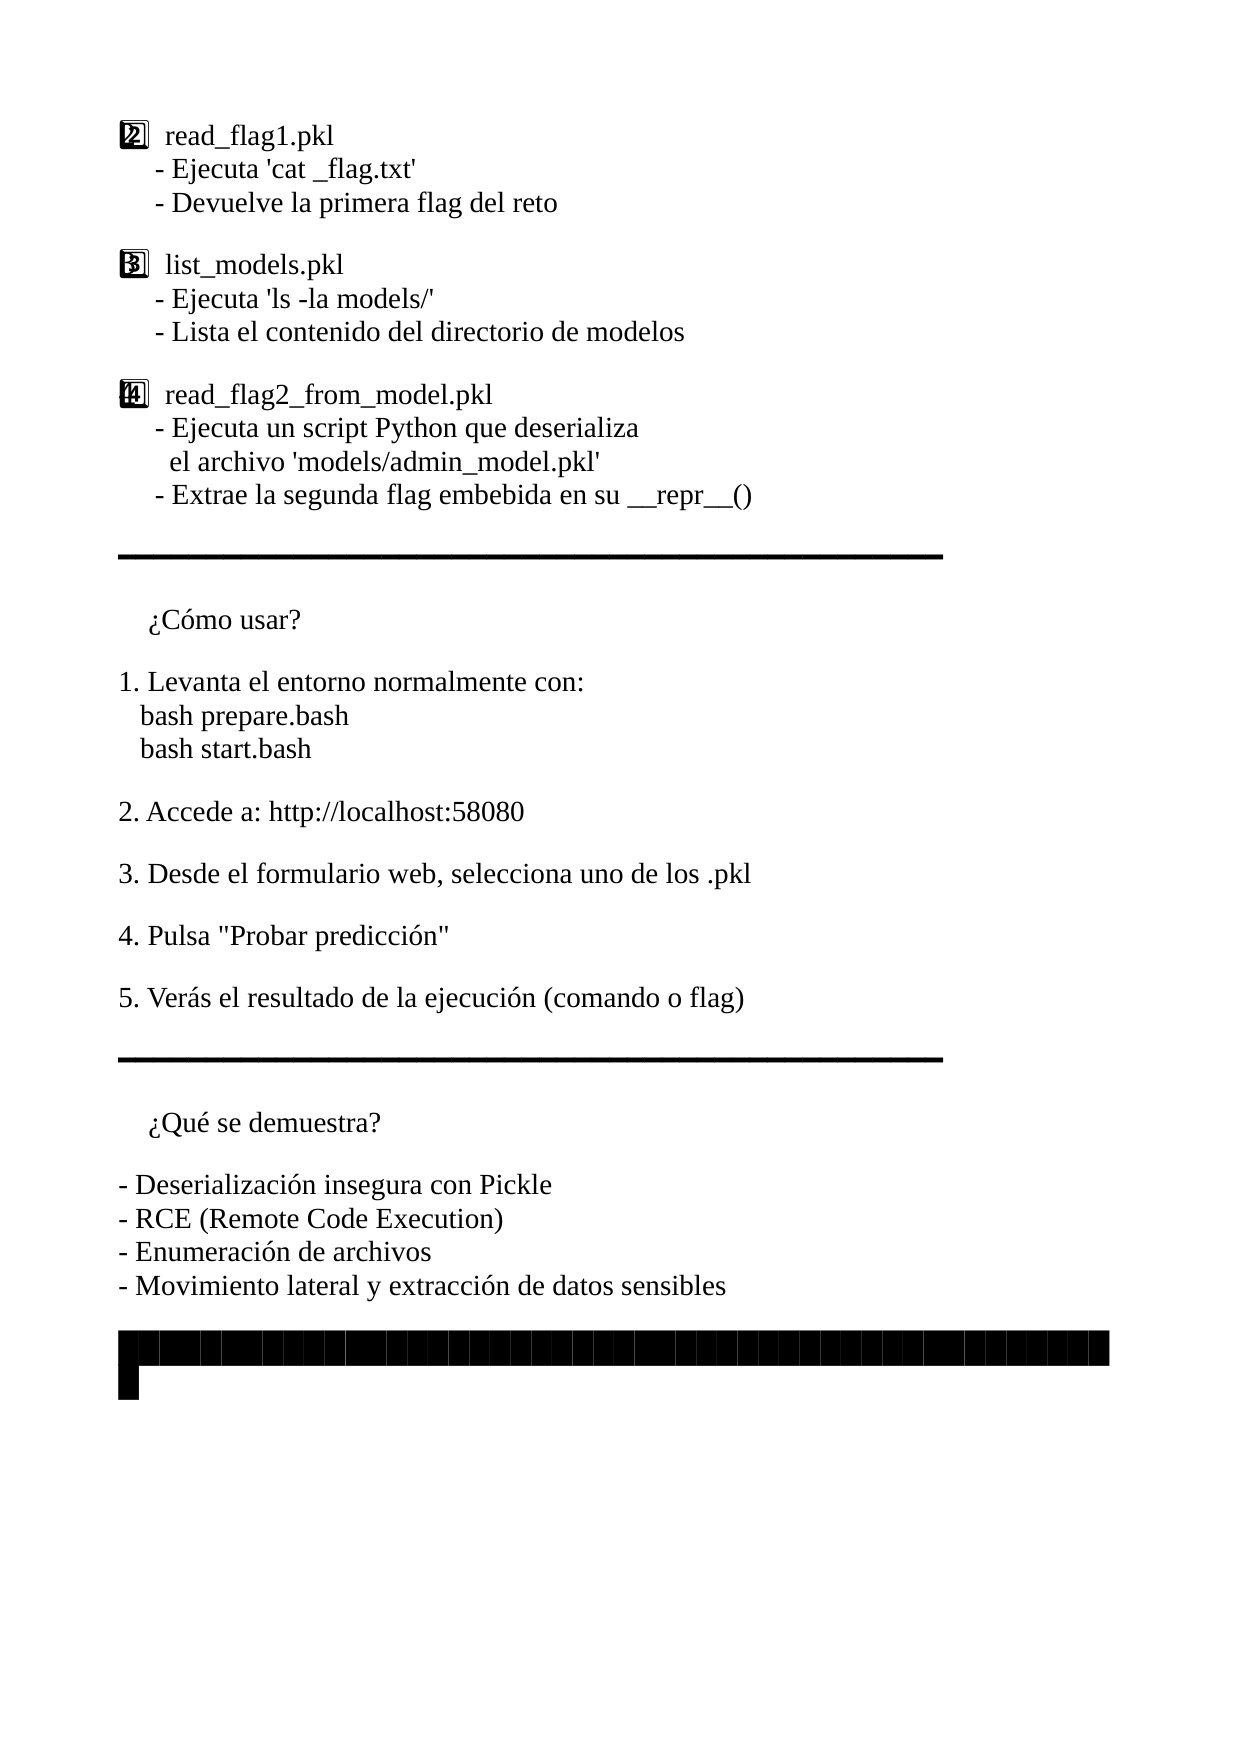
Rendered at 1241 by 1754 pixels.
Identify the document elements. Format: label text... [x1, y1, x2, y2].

text 3. Desde el formulario web, selecciona uno de los .pkl [118, 856, 1122, 889]
text 3️⃣ list_models.pkl [118, 247, 1122, 281]
text 1. Levanta el entorno normalmente con: [118, 664, 1122, 698]
text - Deserialización insegura con Pickle [118, 1167, 1122, 1201]
text 💡 ¿Cómo usar? [118, 602, 1122, 636]
text - Movimiento lateral y extracción de datos sensibles [118, 1268, 1122, 1302]
text - Lista el contenido del directorio de modelos [118, 314, 1122, 348]
text 2️⃣ read_flag1.pkl [118, 118, 1122, 152]
text 4. Pulsa "Probar predicción" [118, 918, 1122, 952]
text - RCE (Remote Code Execution) [118, 1201, 1122, 1234]
text el archivo 'models/admin_model.pkl' [118, 444, 1122, 477]
text - Ejecuta 'ls -la models/' [118, 281, 1122, 314]
text ━━━━━━━━━━━━━━━━━━━━━━━━━━━━━━━━━━━━━━━━━━━━━━━ [118, 1043, 1122, 1076]
text - Extrae la segunda flag embebida en su __repr__() [118, 477, 1122, 511]
text 5. Verás el resultado de la ejecución (comando o flag) [118, 981, 1122, 1014]
text 🎯 ¿Qué se demuestra? [118, 1105, 1122, 1139]
text 4️⃣ read_flag2_from_model.pkl [118, 377, 1122, 410]
text bash prepare.bash [118, 698, 1122, 731]
text bash start.bash [118, 731, 1122, 765]
text - Ejecuta 'cat _flag.txt' [118, 152, 1122, 185]
text █████████████████████████████████████████████████ [139, 1330, 1122, 1397]
text 2. Accede a: http://localhost:58080 [118, 794, 1122, 827]
text - Ejecuta un script Python que deserializa [118, 410, 1122, 444]
text ━━━━━━━━━━━━━━━━━━━━━━━━━━━━━━━━━━━━━━━━━━━━━━━ [118, 540, 1122, 573]
text - Enumeración de archivos [118, 1234, 1122, 1268]
text - Devuelve la primera flag del reto [118, 185, 1122, 219]
